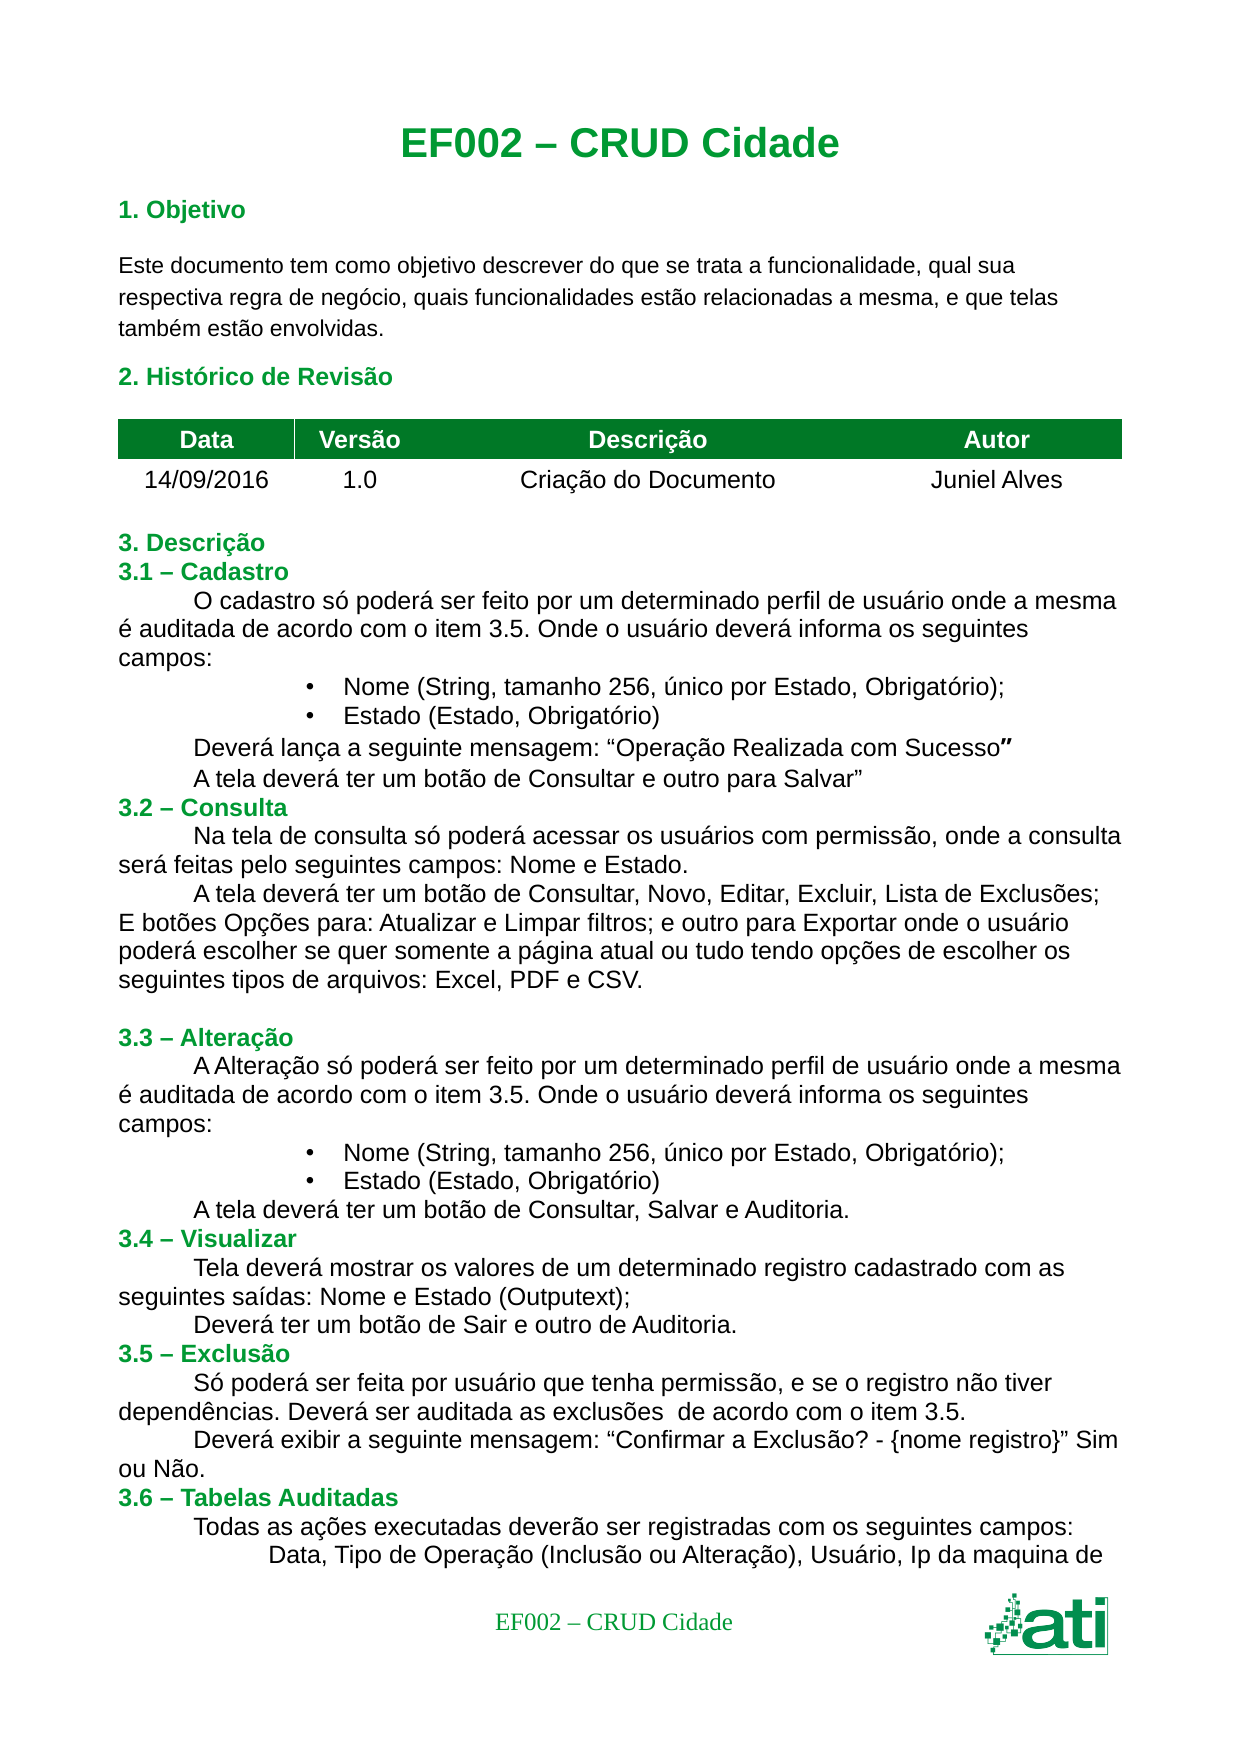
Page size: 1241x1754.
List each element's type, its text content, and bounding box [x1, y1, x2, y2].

text Este documento tem como objetivo descrever do que se trata a funcionalidade, qual sua respectiva regra de negócio, quais funcionalidades estão relacionadas a mesma, e que telas também estão envolvidas. [118, 252, 1122, 342]
list Nome (String, tamanho 256, único por Estado, Obrigatório); [306, 1137, 1122, 1166]
text Deverá ter um botão de Sair e outro de Auditoria. [118, 1310, 1122, 1339]
table_header Descrição [425, 419, 871, 459]
table_cell Criação do Documento [425, 459, 871, 499]
text A tela deverá ter um botão de Consultar e outro para Salvar” [118, 764, 1122, 792]
text EF002 – CRUD Cidade [118, 118, 1122, 166]
text 3.6 – Tabelas Auditadas [118, 1483, 1122, 1511]
text 3. Descrição [118, 528, 1122, 557]
text Só poderá ser feita por usuário que tenha permissão, e se o registro não tiver dependências. Deverá ser auditada as exclusões de acordo com o item 3.5. [118, 1368, 1122, 1425]
list Nome (String, tamanho 256, único por Estado, Obrigatório); [306, 672, 1122, 701]
list Estado (Estado, Obrigatório) [306, 1166, 1122, 1195]
table_header Data [118, 419, 294, 459]
picture [980, 1589, 1113, 1660]
text A tela deverá ter um botão de Consultar, Novo, Editar, Excluir, Lista de Exclusões; E botões Opções para: Atualizar e Limpar filtros; e outro para Exportar onde o usuário poderá escolher se quer somente a página atual ou tudo tendo opções de escolher os seguintes tipos de arquivos: Excel, PDF e CSV. [118, 879, 1122, 994]
text Tela deverá mostrar os valores de um determinado registro cadastrado com as seguintes saídas: Nome e Estado (Outputext); [118, 1253, 1122, 1310]
text Deverá exibir a seguinte mensagem: “Confirmar a Exclusão? - {nome registro}” Sim ou Não. [118, 1425, 1122, 1483]
text 3.3 – Alteração [118, 1022, 1122, 1051]
table_header Autor [871, 419, 1122, 459]
text A Alteração só poderá ser feito por um determinado perfil de usuário onde a mesma é auditada de acordo com o item 3.5. Onde o usuário deverá informa os seguintes campos: [118, 1051, 1122, 1137]
table_cell 1.0 [295, 459, 425, 499]
text 1. Objetivo [118, 195, 1122, 223]
text 3.4 – Visualizar [118, 1224, 1122, 1253]
text Na tela de consulta só poderá acessar os usuários com permissão, onde a consulta será feitas pelo seguintes campos: Nome e Estado. [118, 821, 1122, 879]
text 3.5 – Exclusão [118, 1339, 1122, 1368]
text Data, Tipo de Operação (Inclusão ou Alteração), Usuário, Ip da maquina de [118, 1540, 1122, 1569]
text 3.1 – Cadastro [118, 557, 1122, 586]
text Todas as ações executadas deverão ser registradas com os seguintes campos: [118, 1511, 1122, 1540]
table_cell 14/09/2016 [118, 459, 294, 499]
text Deverá lança a seguinte mensagem: “Operação Realizada com Sucesso” [118, 730, 1122, 764]
text 3.2 – Consulta [118, 792, 1122, 821]
table_cell Juniel Alves [871, 459, 1122, 499]
text A tela deverá ter um botão de Consultar, Salvar e Auditoria. [118, 1195, 1122, 1224]
list Estado (Estado, Obrigatório) [306, 701, 1122, 730]
text O cadastro só poderá ser feito por um determinado perfil de usuário onde a mesma é auditada de acordo com o item 3.5. Onde o usuário deverá informa os seguintes campos: [118, 586, 1122, 672]
text 2. Histórico de Revisão [118, 362, 1122, 390]
table_header Versão [295, 419, 425, 459]
